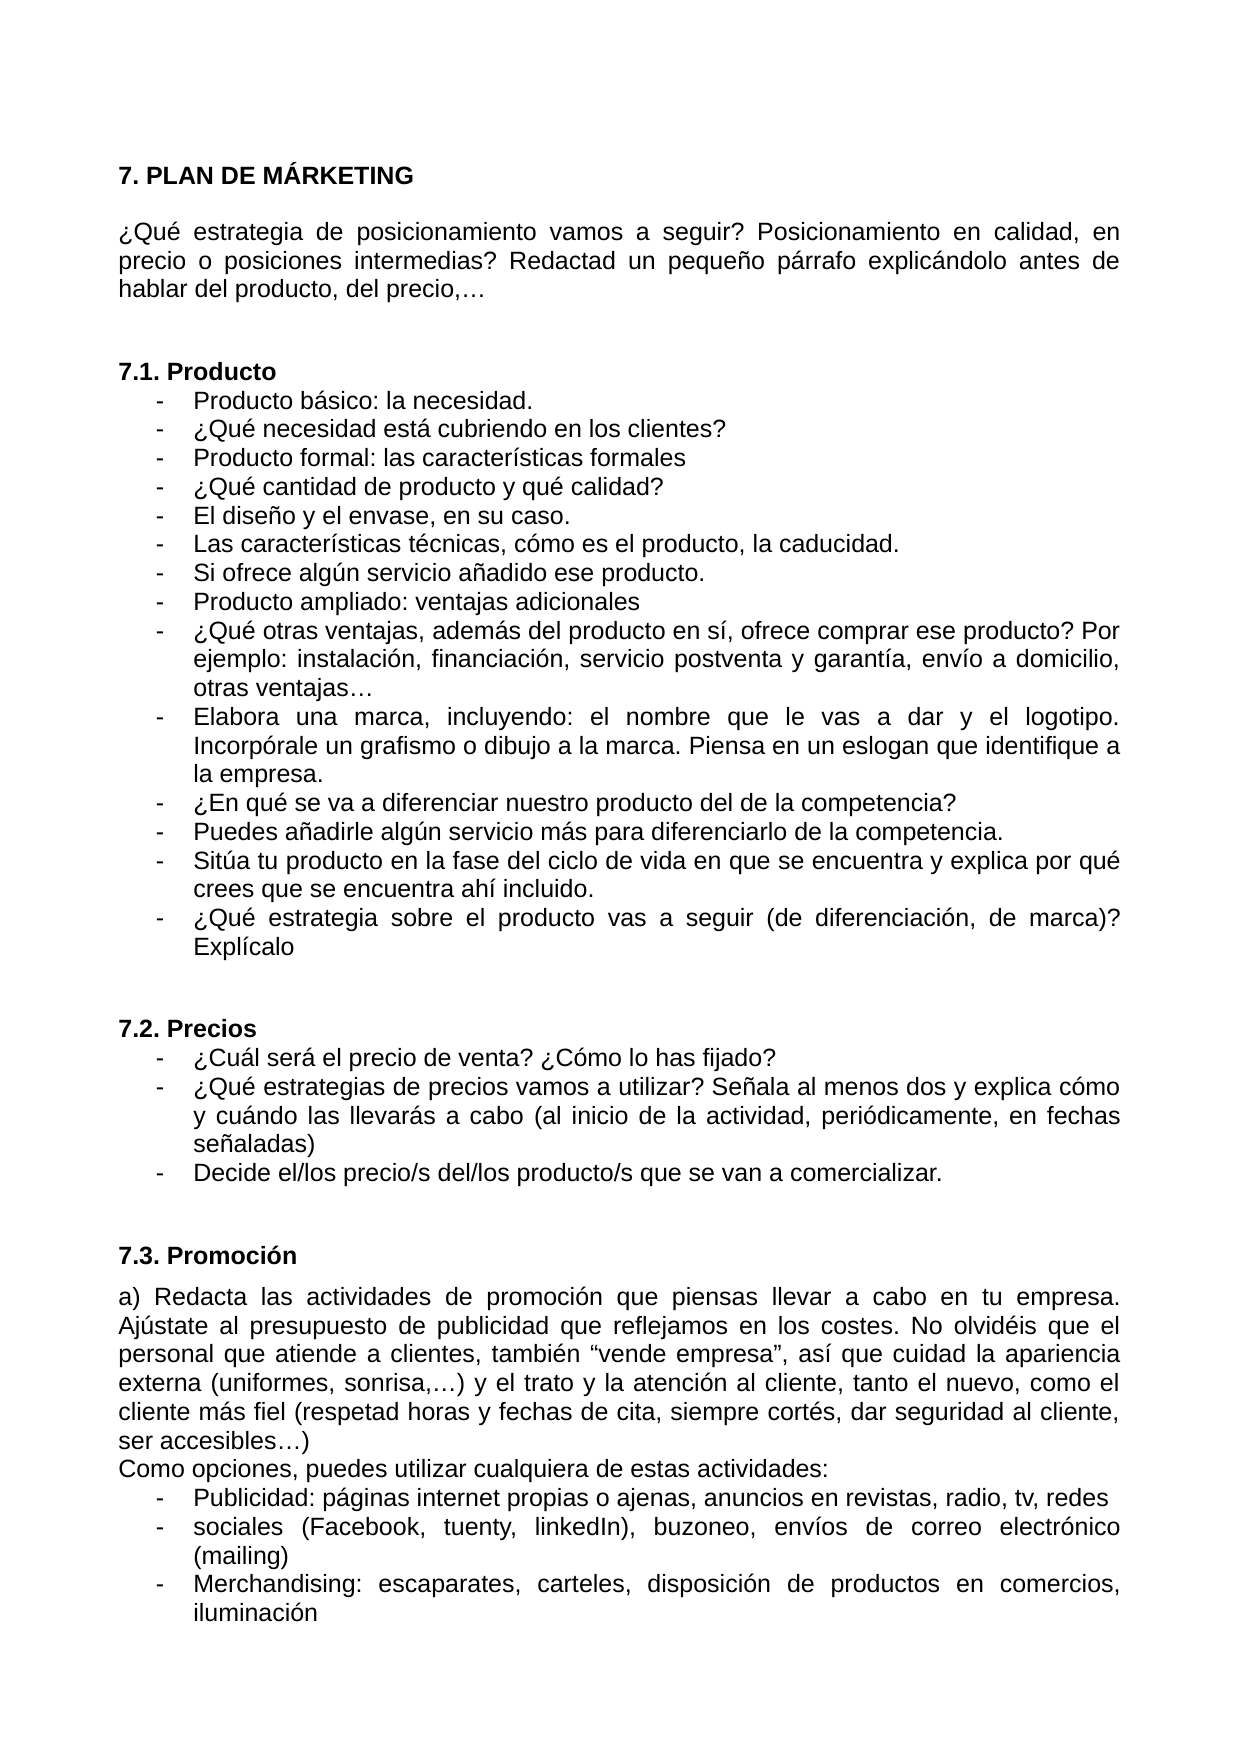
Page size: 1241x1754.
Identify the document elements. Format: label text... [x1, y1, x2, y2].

list sociales (Facebook, tuenty, linkedIn), buzoneo, envíos de correo electrónico (mailing) [156, 1512, 1122, 1569]
list Producto formal: las características formales [156, 443, 1122, 472]
text 7.3. Promoción [118, 1241, 1122, 1269]
list Las características técnicas, cómo es el producto, la caducidad. [156, 529, 1122, 558]
list Decide el/los precio/s del/los producto/s que se van a comercializar. [156, 1158, 1122, 1187]
list ¿Qué estrategias de precios vamos a utilizar? Señala al menos dos y explica cómo y cuándo las llevarás a cabo (al inicio de la actividad, periódicamente, en fechas señaladas) [156, 1072, 1122, 1158]
list Puedes añadirle algún servicio más para diferenciarlo de la competencia. [156, 817, 1122, 846]
list Merchandising: escaparates, carteles, disposición de productos en comercios, iluminación [156, 1569, 1122, 1627]
list ¿Qué necesidad está cubriendo en los clientes? [156, 414, 1122, 443]
list El diseño y el envase, en su caso. [156, 501, 1122, 529]
list Sitúa tu producto en la fase del ciclo de vida en que se encuentra y explica por qué crees que se encuentra ahí incluido. [156, 846, 1122, 903]
text 7.1. Producto [118, 357, 1122, 386]
text 7. PLAN DE MÁRKETING [118, 161, 1122, 190]
list Producto ampliado: ventajas adicionales [156, 587, 1122, 616]
text a) Redacta las actividades de promoción que piensas llevar a cabo en tu empresa. Ajústate al presupuesto de publicidad que reflejamos en los costes. No olvidéis que el personal que atiende a clientes, también “vende empresa”, así que cuidad la apariencia externa (uniformes, sonrisa,…) y el trato y la atención al cliente, tanto el nuevo, como el cliente más fiel (respetad horas y fechas de cita, siempre cortés, dar seguridad al cliente, ser accesibles…) [118, 1282, 1122, 1454]
text 7.2. Precios [118, 1014, 1122, 1043]
text ¿Qué estrategia de posicionamiento vamos a seguir? Posicionamiento en calidad, en precio o posiciones intermedias? Redactad un pequeño párrafo explicándolo antes de hablar del producto, del precio,… [118, 217, 1122, 303]
list Publicidad: páginas internet propias o ajenas, anuncios en revistas, radio, tv, redes [156, 1483, 1122, 1512]
list Si ofrece algún servicio añadido ese producto. [156, 558, 1122, 587]
list ¿Cuál será el precio de venta? ¿Cómo lo has fijado? [156, 1043, 1122, 1072]
list ¿Qué estrategia sobre el producto vas a seguir (de diferenciación, de marca)? Explícalo [156, 903, 1122, 961]
list Elabora una marca, incluyendo: el nombre que le vas a dar y el logotipo. Incorpórale un grafismo o dibujo a la marca. Piensa en un eslogan que identifique a la empresa. [156, 702, 1122, 788]
list ¿En qué se va a diferenciar nuestro producto del de la competencia? [156, 788, 1122, 817]
list ¿Qué cantidad de producto y qué calidad? [156, 472, 1122, 501]
text Como opciones, puedes utilizar cualquiera de estas actividades: [118, 1454, 1122, 1483]
list Producto básico: la necesidad. [156, 386, 1122, 414]
list ¿Qué otras ventajas, además del producto en sí, ofrece comprar ese producto? Por ejemplo: instalación, financiación, servicio postventa y garantía, envío a domicilio, otras ventajas… [156, 616, 1122, 702]
